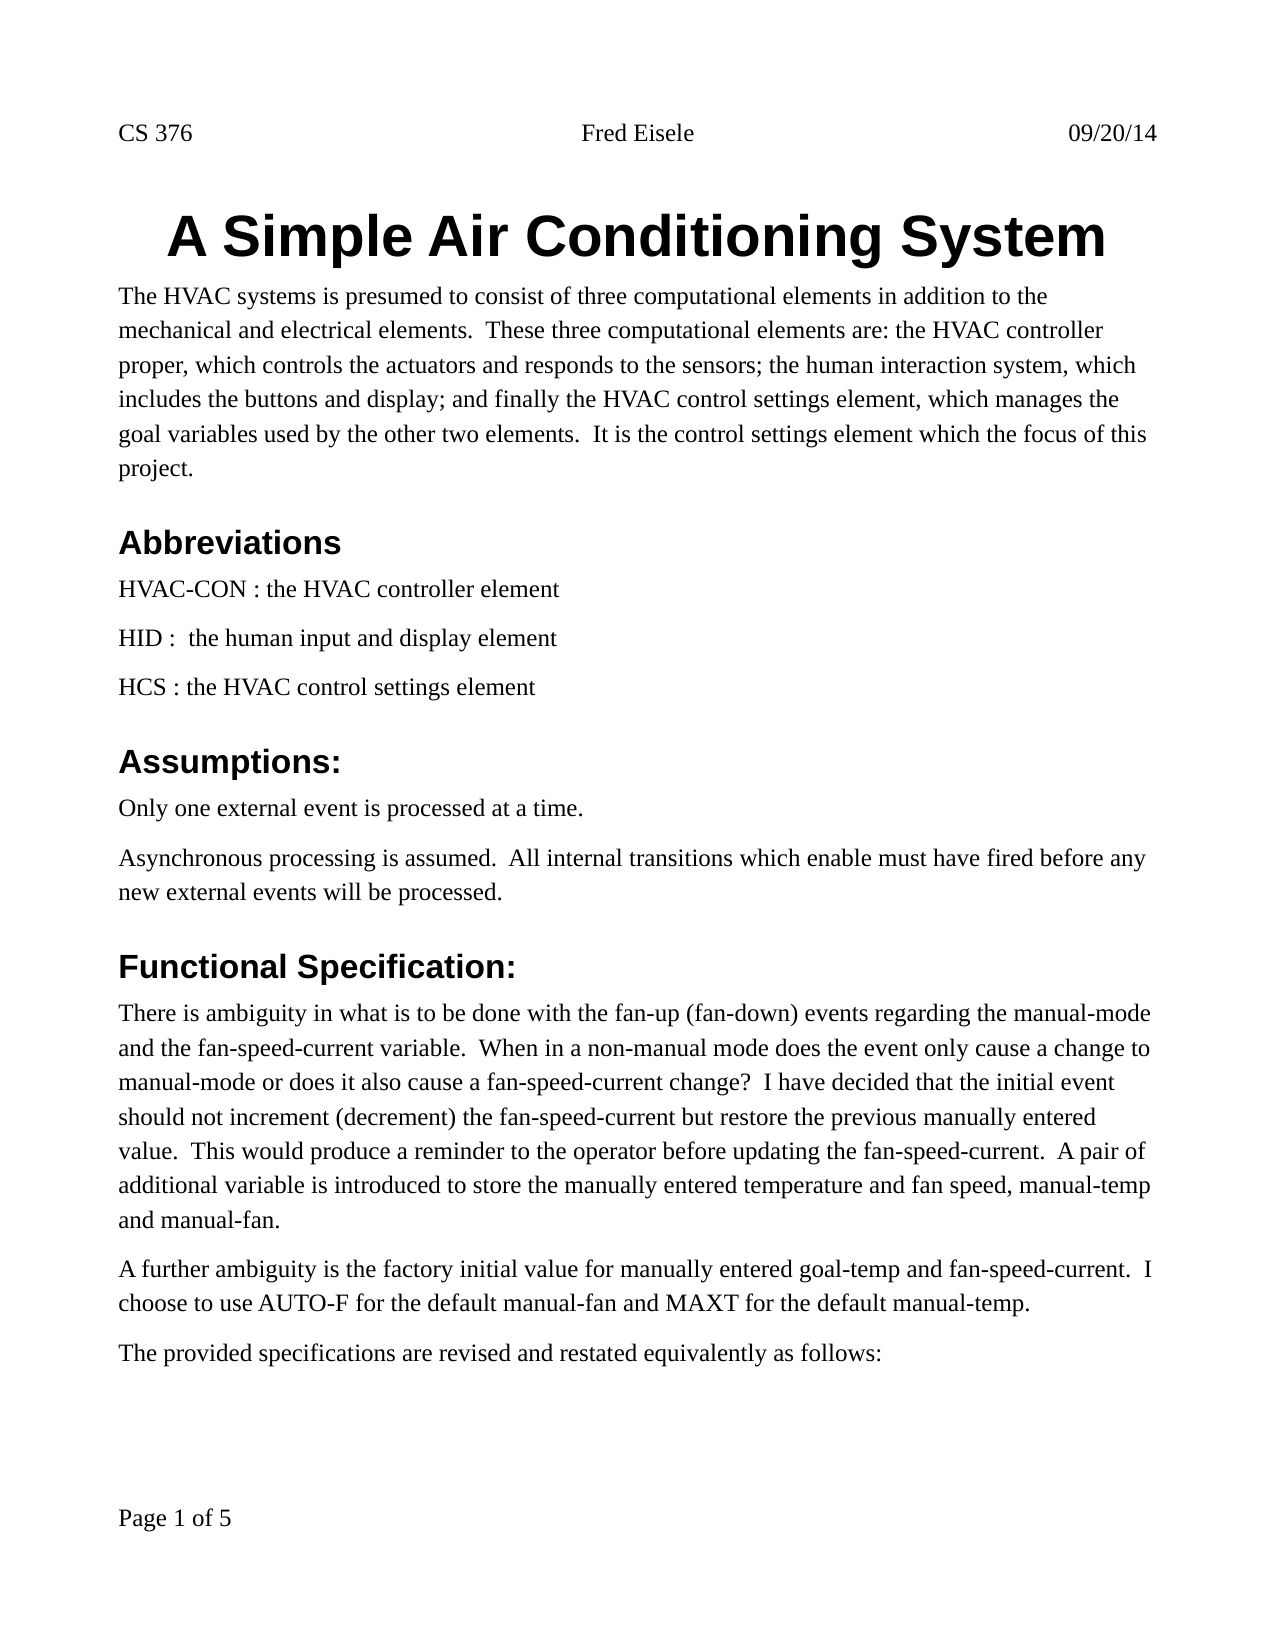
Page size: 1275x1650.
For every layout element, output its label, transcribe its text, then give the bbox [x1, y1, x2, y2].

text Only one external event is processed at a time. [118, 793, 1157, 822]
text Asynchronous processing is assumed. All internal transitions which enable must have fired before any new external events will be processed. [118, 843, 1157, 906]
text There is ambiguity in what is to be done with the fan-up (fan-down) events regarding the manual-mode and the fan-speed-current variable. When in a non-manual mode does the event only cause a change to manual-mode or does it also cause a fan-speed-current change? I have decided that the initial event should not increment (decrement) the fan-speed-current but restore the previous manually entered value. This would produce a reminder to the operator before updating the fan-speed-current. A pair of additional variable is introduced to store the manually entered temperature and fan speed, manual-temp and manual-fan. [118, 998, 1157, 1234]
text HID : the human input and display element [118, 623, 1157, 652]
text The provided specifications are revised and restated equivalently as follows: [118, 1338, 1157, 1366]
subtitle Assumptions: [118, 742, 1157, 781]
text The HVAC systems is presumed to consist of three computational elements in addition to the mechanical and electrical elements. These three computational elements are: the HVAC controller proper, which controls the actuators and responds to the sensors; the human interaction system, which includes the buttons and display; and finally the HVAC control settings element, which manages the goal variables used by the other two elements. It is the control settings element which the focus of this project. [118, 281, 1157, 482]
text A further ambiguity is the factory initial value for manually entered goal-temp and fan-speed-current. I choose to use AUTO-F for the default manual-fan and MAXT for the default manual-temp. [118, 1254, 1157, 1317]
subtitle Functional Specification: [118, 947, 1157, 986]
subtitle Abbreviations [118, 523, 1157, 562]
text HVAC-CON : the HVAC controller element [118, 574, 1157, 603]
text HCS : the HVAC control settings element [118, 672, 1157, 701]
title A Simple Air Conditioning System [118, 201, 1157, 268]
